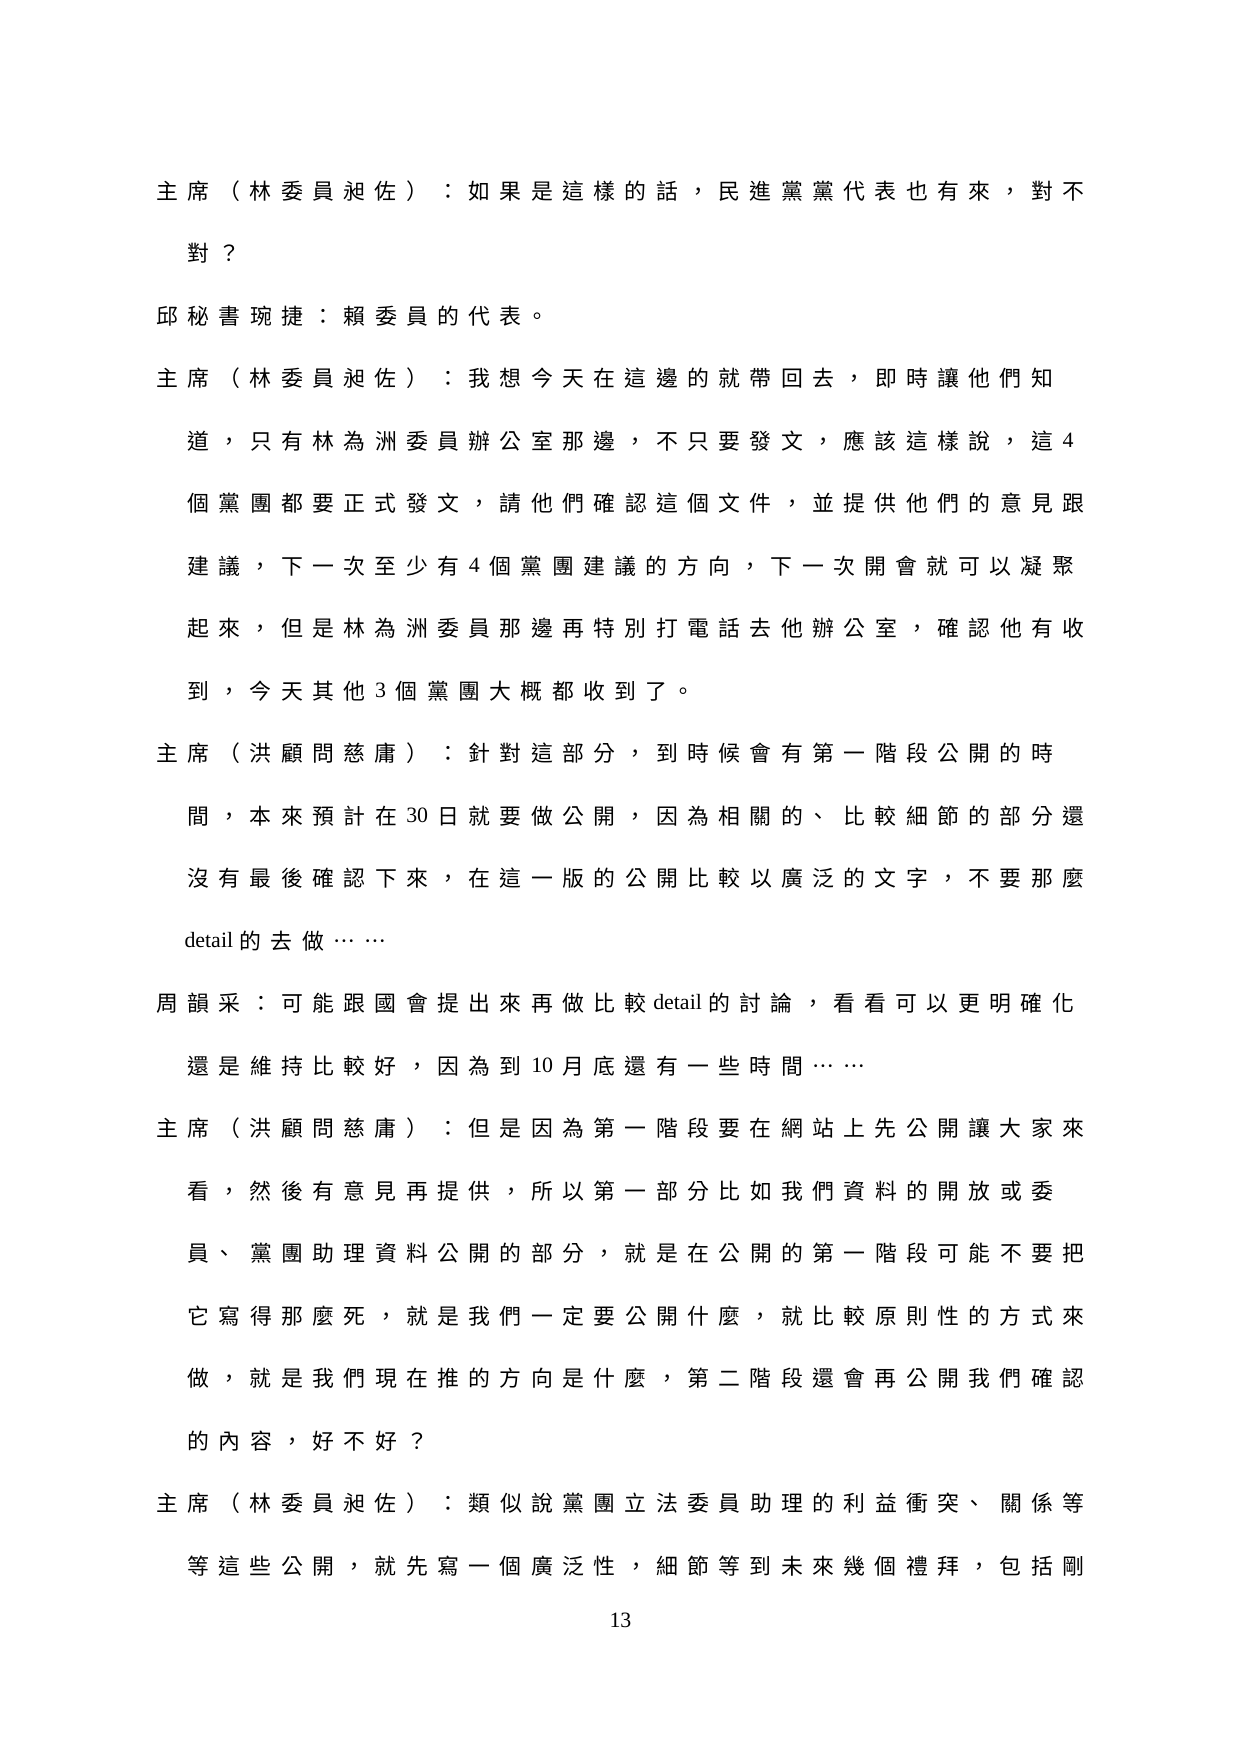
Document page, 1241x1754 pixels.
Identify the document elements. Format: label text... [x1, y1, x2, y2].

text 周韻采：可能跟國會提出來再做比較detail的討論，看看可以更明確化還是維持比較好，因為到10月底還有一些時間…… [151, 971, 1089, 1096]
text 主席（洪顧問慈庸）：針對這部分，到時候會有第一階段公開的時間，本來預計在30日就要做公開，因為相關的、比較細節的部分還沒有最後確認下來，在這一版的公開比較以廣泛的文字，不要那麼detail的去做…… [151, 721, 1089, 971]
text 主席（林委員昶佐）：類似說黨團立法委員助理的利益衝突、關係等等這些公開，就先寫一個廣泛性，細節等到未來幾個禮拜，包括剛 [151, 1471, 1089, 1596]
text 主席（林委員昶佐）：如果是這樣的話，民進黨黨代表也有來，對不對？ [151, 158, 1089, 283]
text 主席（洪顧問慈庸）：但是因為第一階段要在網站上先公開讓大家來看，然後有意見再提供，所以第一部分比如我們資料的開放或委員、黨團助理資料公開的部分，就是在公開的第一階段可能不要把它寫得那麼死，就是我們一定要公開什麼，就比較原則性的方式來做，就是我們現在推的方向是什麼，第二階段還會再公開我們確認的內容，好不好？ [151, 1096, 1089, 1471]
text 邱秘書琬捷：賴委員的代表。 [151, 283, 1089, 346]
text 主席（林委員昶佐）：我想今天在這邊的就帶回去，即時讓他們知道，只有林為洲委員辦公室那邊，不只要發文，應該這樣說，這4個黨團都要正式發文，請他們確認這個文件，並提供他們的意見跟建議，下一次至少有4個黨團建議的方向，下一次開會就可以凝聚起來，但是林為洲委員那邊再特別打電話去他辦公室，確認他有收到，今天其他3個黨團大概都收到了。 [151, 346, 1089, 721]
